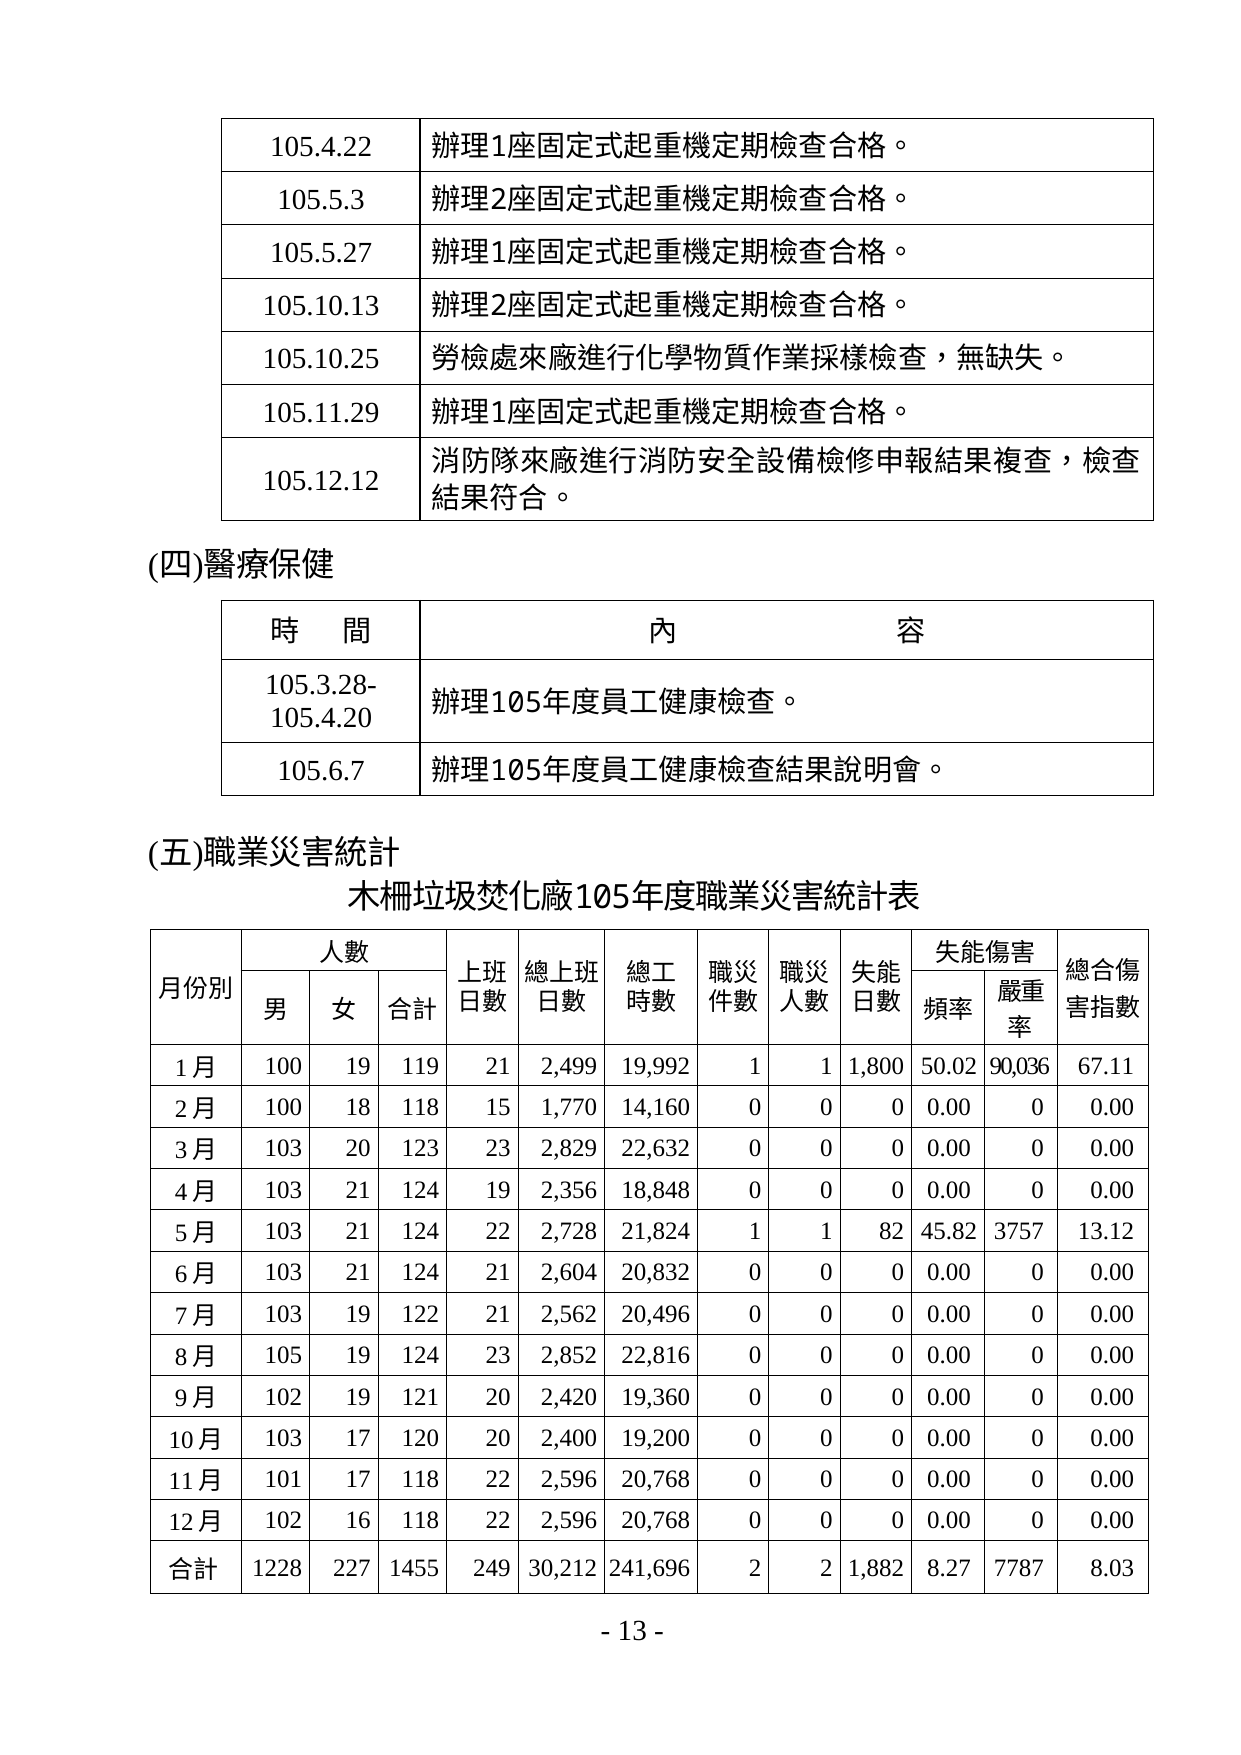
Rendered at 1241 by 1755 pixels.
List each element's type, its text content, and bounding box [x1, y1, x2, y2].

table_cell 5月 [151, 1210, 241, 1251]
table_cell 0.00 [912, 1376, 984, 1416]
table_cell 0 [841, 1459, 911, 1499]
table_header 人數 [242, 930, 446, 970]
table_cell 0 [985, 1086, 1057, 1127]
table_cell 18,848 [605, 1169, 697, 1209]
table_cell 105 [242, 1335, 309, 1375]
table_cell 勞檢處來廠進行化學物質作業採樣檢查，無缺失。 [421, 332, 1153, 384]
table_cell 17 [310, 1459, 378, 1499]
table_cell 241,696 [605, 1541, 697, 1593]
table_cell 2月 [151, 1086, 241, 1127]
table_cell 50.02 [912, 1045, 984, 1085]
table_cell 2,562 [519, 1293, 604, 1333]
table_cell 2 [769, 1541, 840, 1593]
table_cell 22 [447, 1210, 518, 1251]
table_cell 8.03 [1058, 1541, 1148, 1593]
table_cell 124 [379, 1210, 446, 1251]
table_cell 19,200 [605, 1417, 697, 1457]
table_cell 19 [447, 1169, 518, 1209]
text (四)醫療保健 [148, 533, 1122, 587]
table_cell 20 [310, 1128, 378, 1168]
table_cell 0 [985, 1459, 1057, 1499]
table_cell 消防隊來廠進行消防安全設備檢修申報結果複查，檢查結果符合。 [421, 438, 1153, 519]
table_cell 19 [310, 1376, 378, 1416]
table_cell 女 [310, 971, 378, 1044]
table_cell 0 [841, 1128, 911, 1168]
table_cell 22,816 [605, 1335, 697, 1375]
table_cell 辦理1座固定式起重機定期檢查合格。 [421, 385, 1153, 437]
table_cell 0 [698, 1500, 768, 1540]
table_cell 辦理105年度員工健康檢查。 [421, 660, 1153, 742]
table_cell 15 [447, 1086, 518, 1127]
table_cell 0 [769, 1169, 840, 1209]
table_cell 22 [447, 1500, 518, 1540]
table_cell 1,800 [841, 1045, 911, 1085]
table_cell 105.5.27 [222, 225, 419, 277]
table_cell 0.00 [912, 1293, 984, 1333]
table_cell 1 [698, 1210, 768, 1251]
table_cell 101 [242, 1459, 309, 1499]
table_cell 辦理2座固定式起重機定期檢查合格。 [421, 172, 1153, 224]
table_header 總上班 日數 [519, 930, 604, 1044]
table_cell 19 [310, 1045, 378, 1085]
table_header 時 間 [222, 601, 419, 659]
table_cell 0 [769, 1459, 840, 1499]
table_cell 21 [447, 1252, 518, 1292]
table_cell 0 [841, 1252, 911, 1292]
table_cell 11月 [151, 1459, 241, 1499]
table_cell 0 [985, 1376, 1057, 1416]
table_cell 118 [379, 1459, 446, 1499]
table_cell 頻率 [912, 971, 984, 1044]
table_cell 0.00 [1058, 1293, 1148, 1333]
table_cell 19,360 [605, 1376, 697, 1416]
table_cell 123 [379, 1128, 446, 1168]
table_cell 0 [841, 1500, 911, 1540]
table_cell 7月 [151, 1293, 241, 1333]
table_cell 1 [769, 1210, 840, 1251]
table_cell 8月 [151, 1335, 241, 1375]
table_cell 0 [698, 1376, 768, 1416]
table_cell 0.00 [1058, 1417, 1148, 1457]
table_cell 男 [242, 971, 309, 1044]
table_cell 102 [242, 1376, 309, 1416]
table_cell 2,852 [519, 1335, 604, 1375]
table_cell 2,499 [519, 1045, 604, 1085]
table_cell 103 [242, 1417, 309, 1457]
table_cell 100 [242, 1086, 309, 1127]
table_cell 0 [698, 1086, 768, 1127]
table_cell 0.00 [1058, 1335, 1148, 1375]
table_cell 10月 [151, 1417, 241, 1457]
table_header 內 容 [421, 601, 1153, 659]
table_cell 9月 [151, 1376, 241, 1416]
table_cell 0 [841, 1293, 911, 1333]
table_cell 17 [310, 1417, 378, 1457]
table_cell 6月 [151, 1252, 241, 1292]
table_cell 227 [310, 1541, 378, 1593]
table_cell 0 [985, 1500, 1057, 1540]
table_cell 4月 [151, 1169, 241, 1209]
table_cell 0 [698, 1459, 768, 1499]
table_cell 118 [379, 1086, 446, 1127]
table_cell 嚴重率 [985, 971, 1057, 1044]
table_cell 102 [242, 1500, 309, 1540]
table_cell 105.10.13 [222, 279, 419, 331]
table_cell 21 [447, 1293, 518, 1333]
table_cell 0.00 [912, 1500, 984, 1540]
table_cell 21 [447, 1045, 518, 1085]
table_cell 0 [769, 1417, 840, 1457]
table_cell 21 [310, 1169, 378, 1209]
table_cell 14,160 [605, 1086, 697, 1127]
table_header 失能傷害 [912, 930, 1057, 970]
table_cell 20 [447, 1417, 518, 1457]
table_cell 3月 [151, 1128, 241, 1168]
table_cell 21 [310, 1252, 378, 1292]
table_cell 12月 [151, 1500, 241, 1540]
table_cell 0.00 [912, 1169, 984, 1209]
table_cell 0 [698, 1335, 768, 1375]
table_cell 0.00 [1058, 1086, 1148, 1127]
table_cell 90,036 [985, 1045, 1057, 1085]
table_cell 0.00 [1058, 1459, 1148, 1499]
table_cell 105.4.22 [222, 119, 419, 171]
table_cell 0 [769, 1128, 840, 1168]
table_cell 21,824 [605, 1210, 697, 1251]
table_cell 1455 [379, 1541, 446, 1593]
table_cell 0 [698, 1252, 768, 1292]
table_cell 2,596 [519, 1459, 604, 1499]
table_cell 0.00 [1058, 1169, 1148, 1209]
table_cell 0 [841, 1086, 911, 1127]
table_cell 0 [841, 1417, 911, 1457]
table_cell 124 [379, 1335, 446, 1375]
table_cell 0 [985, 1252, 1057, 1292]
table_cell 23 [447, 1128, 518, 1168]
table_cell 103 [242, 1293, 309, 1333]
table_header 上班 日數 [447, 930, 518, 1044]
table_cell 2,400 [519, 1417, 604, 1457]
table_cell 2,604 [519, 1252, 604, 1292]
table_header 職災件數 [698, 930, 768, 1044]
table_cell 1,882 [841, 1541, 911, 1593]
table_cell 30,212 [519, 1541, 604, 1593]
table_cell 0 [985, 1128, 1057, 1168]
table_cell 19 [310, 1335, 378, 1375]
table_cell 1 [769, 1045, 840, 1085]
table_cell 0 [698, 1128, 768, 1168]
table_cell 249 [447, 1541, 518, 1593]
table_cell 16 [310, 1500, 378, 1540]
table_cell 0.00 [1058, 1252, 1148, 1292]
table_cell 0 [698, 1293, 768, 1333]
table_cell 2 [698, 1541, 768, 1593]
table_cell 23 [447, 1335, 518, 1375]
table_cell 124 [379, 1169, 446, 1209]
table_cell 105.12.12 [222, 438, 419, 519]
table_cell 2,420 [519, 1376, 604, 1416]
table_cell 0 [769, 1335, 840, 1375]
table_cell 67.11 [1058, 1045, 1148, 1085]
table_cell 119 [379, 1045, 446, 1085]
table_cell 22,632 [605, 1128, 697, 1168]
table_cell 105.3.28- 105.4.20 [222, 660, 419, 742]
table_cell 1228 [242, 1541, 309, 1593]
table_cell 1,770 [519, 1086, 604, 1127]
table_cell 0 [985, 1335, 1057, 1375]
table_cell 0.00 [912, 1459, 984, 1499]
table_cell 21 [310, 1210, 378, 1251]
table_cell 0 [769, 1376, 840, 1416]
table_cell 0.00 [912, 1086, 984, 1127]
table_cell 0 [985, 1417, 1057, 1457]
table_cell 118 [379, 1500, 446, 1540]
table_cell 19 [310, 1293, 378, 1333]
table_cell 0.00 [912, 1417, 984, 1457]
table_cell 8.27 [912, 1541, 984, 1593]
table_cell 0 [769, 1252, 840, 1292]
table_cell 1月 [151, 1045, 241, 1085]
table_cell 103 [242, 1252, 309, 1292]
table_cell 辦理2座固定式起重機定期檢查合格。 [421, 279, 1153, 331]
table_header 月份別 [151, 930, 241, 1044]
table_cell 121 [379, 1376, 446, 1416]
table_cell 0 [985, 1169, 1057, 1209]
table_cell 0.00 [912, 1128, 984, 1168]
table_cell 13.12 [1058, 1210, 1148, 1251]
table_header 職災人數 [769, 930, 840, 1044]
table_cell 105.11.29 [222, 385, 419, 437]
table_cell 0 [698, 1417, 768, 1457]
table_cell 辦理1座固定式起重機定期檢查合格。 [421, 119, 1153, 171]
table_cell 7787 [985, 1541, 1057, 1593]
table_header 總合傷害指數 [1058, 930, 1148, 1044]
table_cell 20,496 [605, 1293, 697, 1333]
table_cell 2,829 [519, 1128, 604, 1168]
table_cell 合計 [379, 971, 446, 1044]
table_cell 2,728 [519, 1210, 604, 1251]
table_cell 1 [698, 1045, 768, 1085]
table_cell 20,768 [605, 1500, 697, 1540]
table_cell 2,356 [519, 1169, 604, 1209]
table_cell 105.5.3 [222, 172, 419, 224]
table_cell 0.00 [1058, 1128, 1148, 1168]
table_cell 合計 [151, 1541, 241, 1593]
table_cell 105.10.25 [222, 332, 419, 384]
table_cell 0 [769, 1500, 840, 1540]
table_cell 20,832 [605, 1252, 697, 1292]
table_cell 103 [242, 1210, 309, 1251]
table_cell 0.00 [912, 1252, 984, 1292]
table_cell 22 [447, 1459, 518, 1499]
table_cell 0 [841, 1376, 911, 1416]
table_cell 105.6.7 [222, 743, 419, 795]
table_cell 120 [379, 1417, 446, 1457]
text 木柵垃圾焚化廠105年度職業災害統計表 [148, 875, 1122, 917]
table_cell 0 [769, 1086, 840, 1127]
table_cell 2,596 [519, 1500, 604, 1540]
table_cell 0.00 [1058, 1500, 1148, 1540]
table_cell 辦理1座固定式起重機定期檢查合格。 [421, 225, 1153, 277]
table_cell 122 [379, 1293, 446, 1333]
table_cell 20 [447, 1376, 518, 1416]
table_header 總工 時數 [605, 930, 697, 1044]
table_cell 0 [985, 1293, 1057, 1333]
table_header 失能日數 [841, 930, 911, 1044]
table_cell 18 [310, 1086, 378, 1127]
table_cell 103 [242, 1169, 309, 1209]
table_cell 辦理105年度員工健康檢查結果說明會。 [421, 743, 1153, 795]
table_cell 19,992 [605, 1045, 697, 1085]
table_cell 0 [841, 1169, 911, 1209]
table_cell 0 [769, 1293, 840, 1333]
text (五)職業災害統計 [148, 821, 1122, 875]
table_cell 0 [841, 1335, 911, 1375]
table_cell 45.82 [912, 1210, 984, 1251]
table_cell 0.00 [912, 1335, 984, 1375]
table_cell 20,768 [605, 1459, 697, 1499]
table_cell 103 [242, 1128, 309, 1168]
table_cell 0.00 [1058, 1376, 1148, 1416]
table_cell 100 [242, 1045, 309, 1085]
table_cell 82 [841, 1210, 911, 1251]
table_cell 3757 [985, 1210, 1057, 1251]
table_cell 124 [379, 1252, 446, 1292]
table_cell 0 [698, 1169, 768, 1209]
